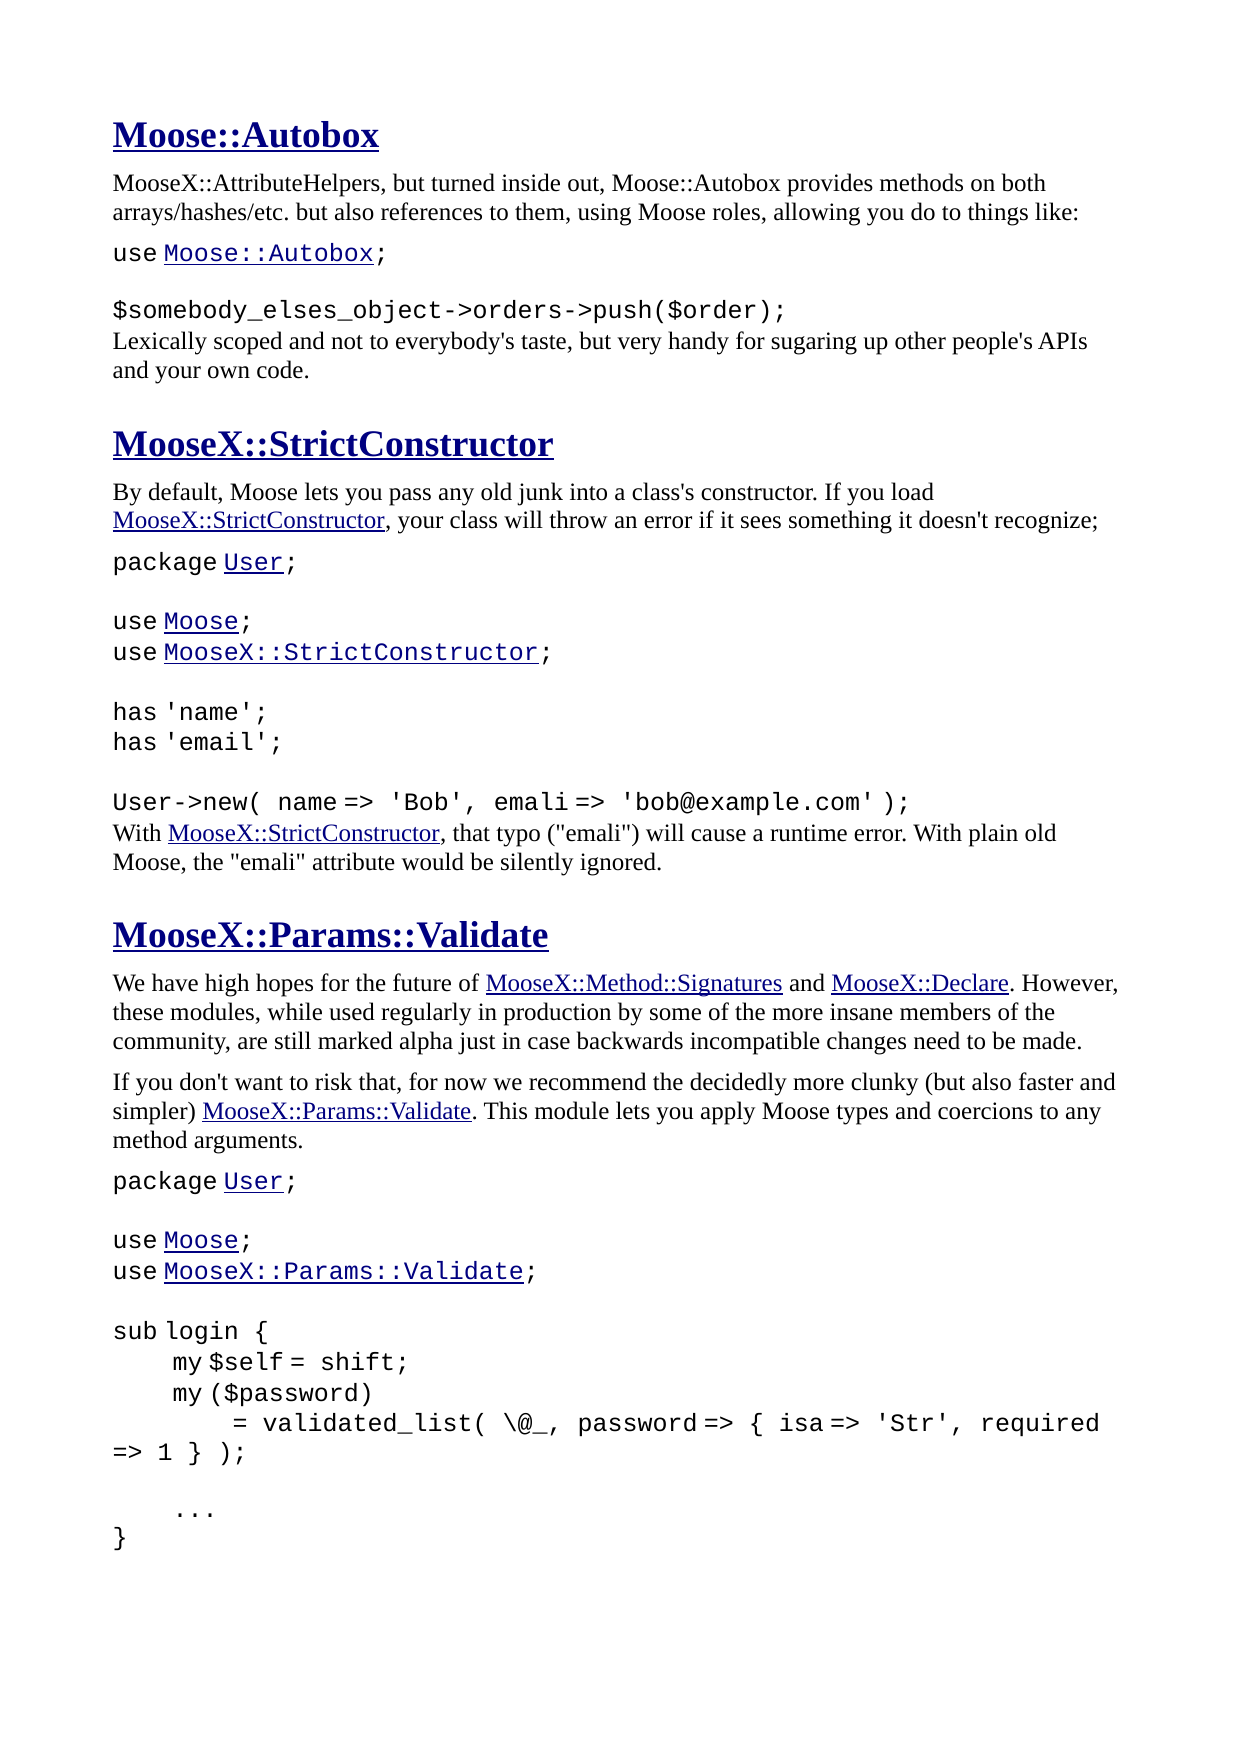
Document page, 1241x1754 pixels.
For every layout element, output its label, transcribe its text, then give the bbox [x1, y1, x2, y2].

text Lexically scoped and not to everybody's taste, but very handy for sugaring up other people's APIs and your own code. [112, 326, 1128, 383]
table_header package User; use Moose; use MooseX::Params::Validate; sub login { my $self = shift; my ($password) = validated_list( \@_, password => { isa => 'Str', required => 1 } ); ... } [113, 1166, 1128, 1553]
table_header package User; use Moose; use MooseX::StrictConstructor; has 'name'; has 'email'; User->new( name => 'Bob', emali => 'bob@example.com' ); [113, 547, 920, 818]
text If you don't want to risk that, for now we recommend the decidedly more clunky (but also faster and simpler) MooseX::Params::Validate. This module lets you apply Moose types and coercions to any method arguments. [112, 1067, 1128, 1153]
table_header use Moose::Autobox; $somebody_elses_object->orders->push($order); [113, 238, 797, 326]
text We have high hopes for the future of MooseX::Method::Signatures and MooseX::Declare. However, these modules, while used regularly in production by some of the more insane members of the community, are still marked alpha just in case backwards incompatible changes need to be made. [112, 968, 1128, 1055]
subtitle MooseX::StrictConstructor [112, 421, 1128, 464]
text MooseX::AttributeHelpers, but turned inside out, Moose::Autobox provides methods on both arrays/hashes/etc. but also references to them, using Moose roles, allowing you do to things like: [112, 168, 1128, 226]
text With MooseX::StrictConstructor, that typo ("emali") will cause a runtime error. With plain old Moose, the "emali" attribute would be silently ignored. [112, 818, 1128, 875]
text By default, Moose lets you pass any old junk into a class's constructor. If you load MooseX::StrictConstructor, your class will throw an error if it sees something it doesn't recognize; [112, 477, 1128, 534]
subtitle MooseX::Params::Validate [112, 913, 1128, 956]
subtitle Moose::Autobox [112, 112, 1128, 156]
